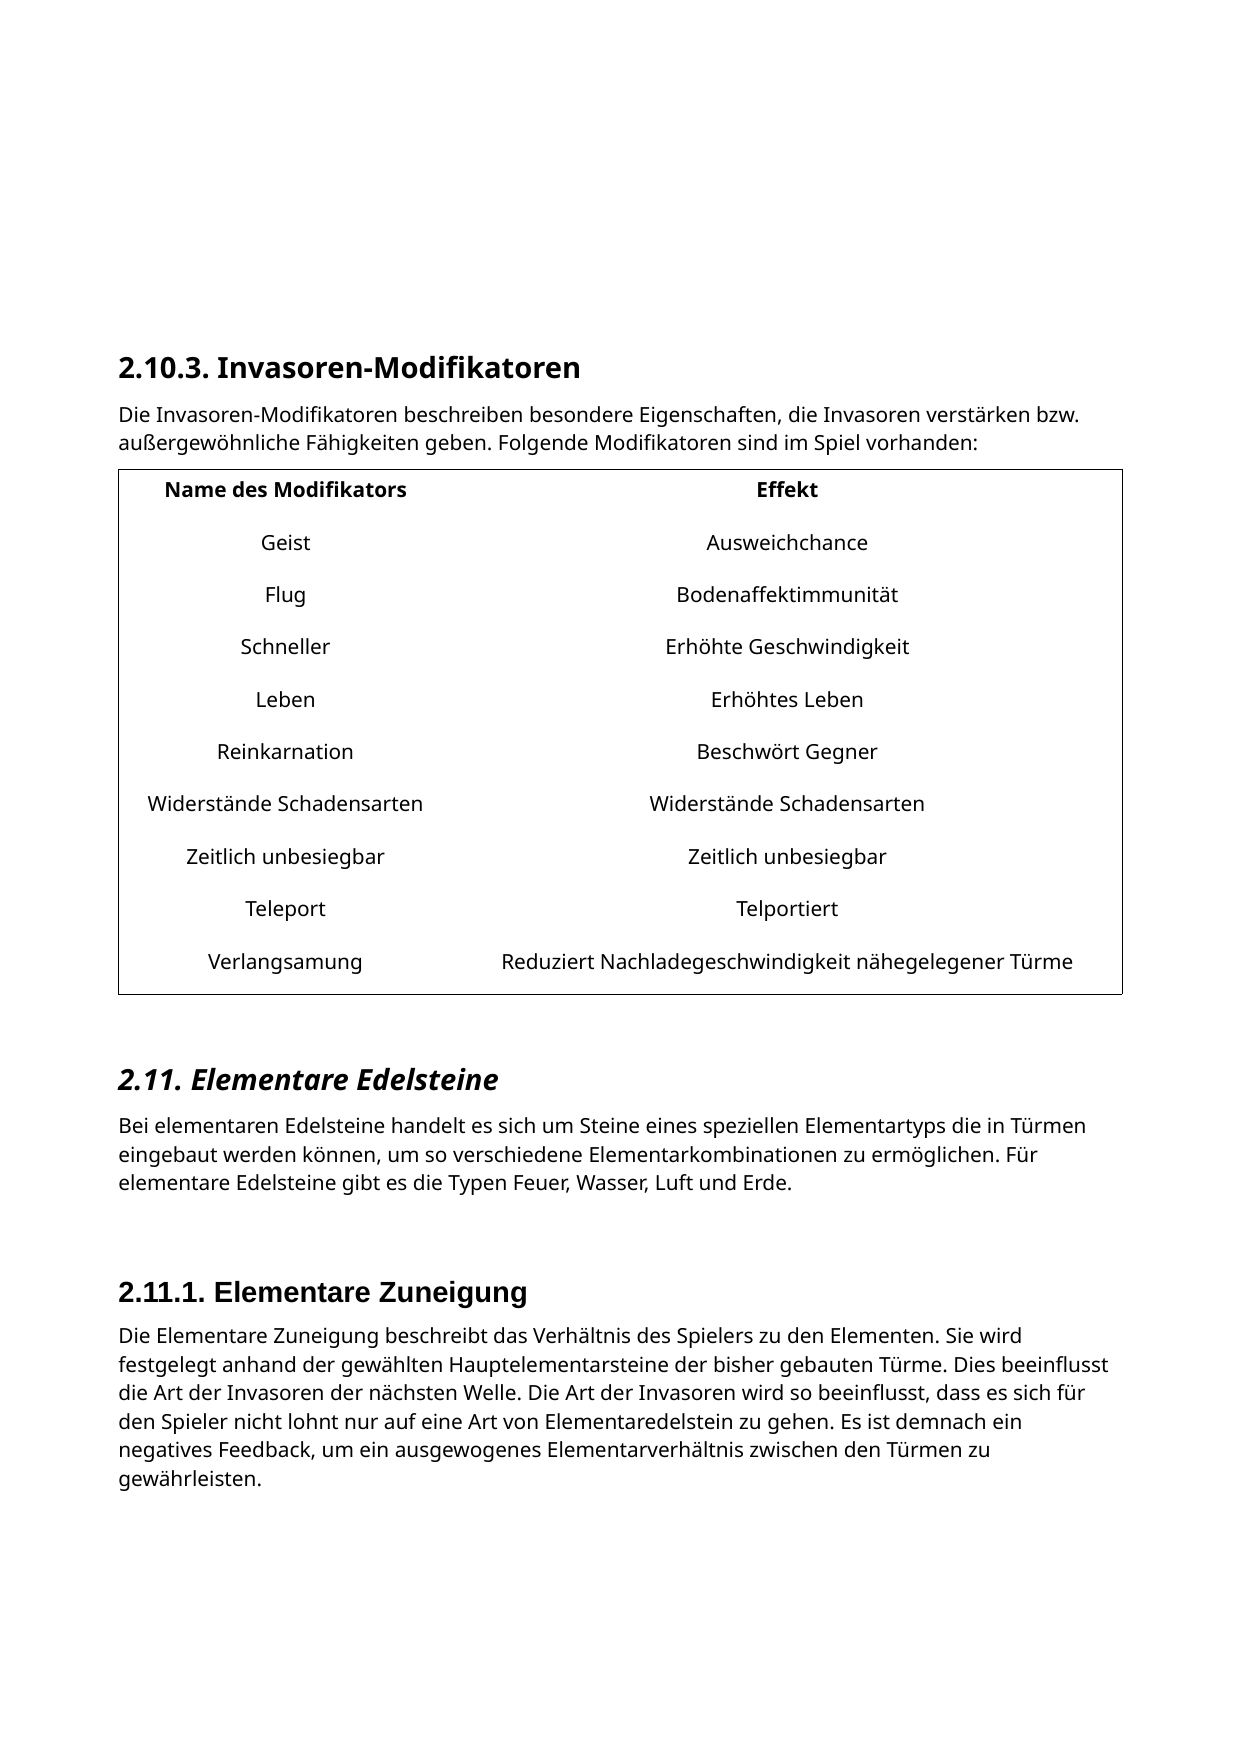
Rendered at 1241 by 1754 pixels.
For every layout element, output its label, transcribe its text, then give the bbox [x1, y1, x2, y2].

table_cell Beschwört Gegner [453, 731, 1122, 784]
table_cell Zeitlich unbesiegbar [453, 836, 1122, 889]
table_header Name des Modifikators [119, 470, 453, 522]
text Bei elementaren Edelsteine handelt es sich um Steine eines speziellen Elementartyps die in Türmen eingebaut werden können, um so verschiedene Elementarkombinationen zu ermöglichen. Für elementare Edelsteine gibt es die Typen Feuer, Wasser, Luft und Erde. [118, 1112, 1122, 1197]
table_cell Zeitlich unbesiegbar [119, 836, 453, 889]
text Die Elementare Zuneigung beschreibt das Verhältnis des Spielers zu den Elementen. Sie wird festgelegt anhand der gewählten Hauptelementarsteine der bisher gebauten Türme. Dies beeinflusst die Art der Invasoren der nächsten Welle. Die Art der Invasoren wird so beeinflusst, dass es sich für den Spieler nicht lohnt nur auf eine Art von Elementaredelstein zu gehen. Es ist demnach ein negatives Feedback, um ein ausgewogenes Elementarverhältnis zwischen den Türmen zu gewährleisten. [118, 1321, 1122, 1492]
subtitle 2.11.1. Elementare Zuneigung [118, 1275, 1122, 1309]
text Die Invasoren-Modifikatoren beschreiben besondere Eigenschaften, die Invasoren verstärken bzw. außergewöhnliche Fähigkeiten geben. Folgende Modifikatoren sind im Spiel vorhanden: [118, 400, 1122, 457]
subtitle 2.10.3. Invasoren-Modifikatoren [118, 348, 1122, 387]
table_cell Teleport [119, 889, 453, 941]
table_cell Widerstände Schadensarten [453, 784, 1122, 836]
table_cell Ausweichchance [453, 522, 1122, 574]
table_cell Erhöhte Geschwindigkeit [453, 627, 1122, 679]
table_cell Reduziert Nachladegeschwindigkeit nähegelegener Türme [453, 941, 1122, 993]
table_cell Widerstände Schadensarten [119, 784, 453, 836]
subtitle 2.11. Elementare Edelsteine [118, 1059, 1122, 1099]
table_cell Geist [119, 522, 453, 574]
table_cell Leben [119, 679, 453, 731]
table_header Effekt [453, 470, 1122, 522]
table_cell Telportiert [453, 889, 1122, 941]
table_cell Verlangsamung [119, 941, 453, 993]
table_cell Reinkarnation [119, 731, 453, 784]
table_cell Flug [119, 574, 453, 627]
table_cell Bodenaffektimmunität [453, 574, 1122, 627]
table_cell Erhöhtes Leben [453, 679, 1122, 731]
table_cell Schneller [119, 627, 453, 679]
